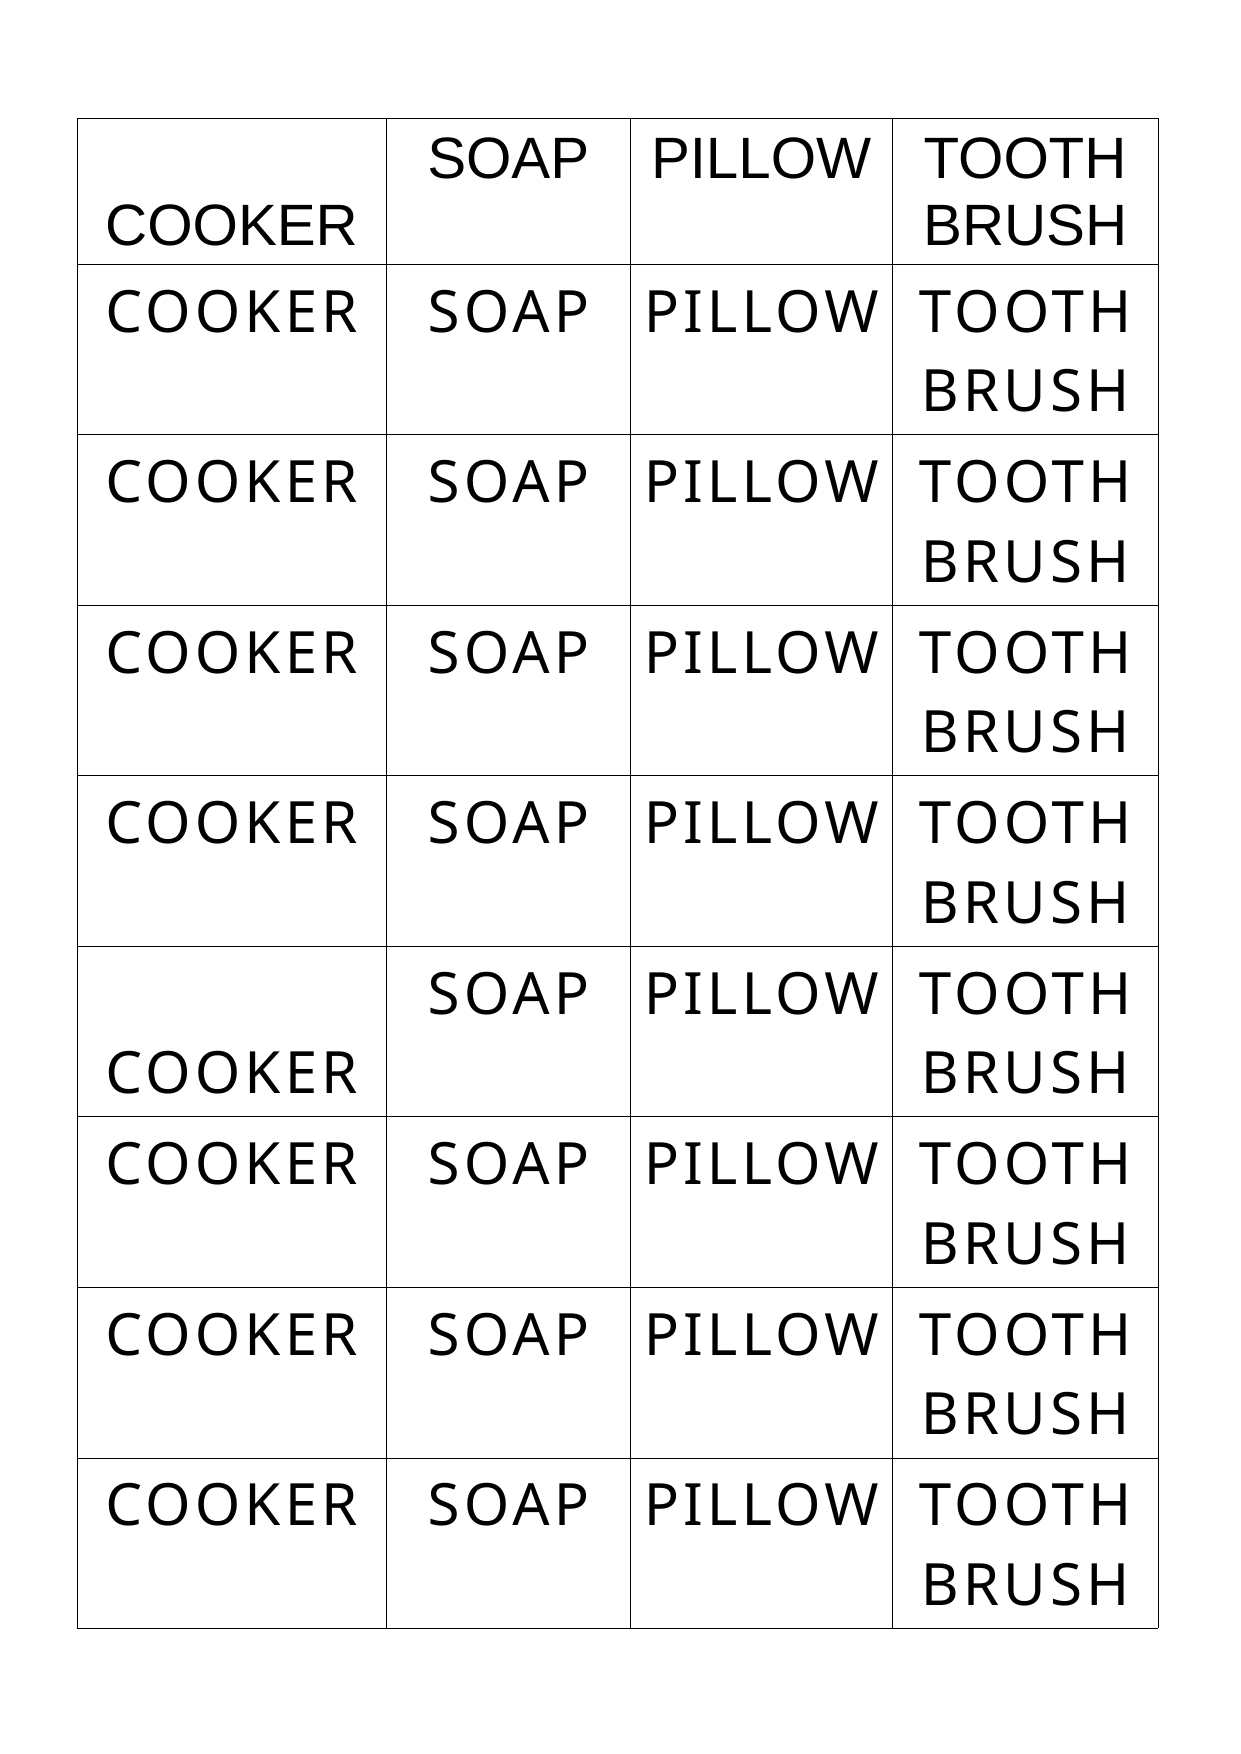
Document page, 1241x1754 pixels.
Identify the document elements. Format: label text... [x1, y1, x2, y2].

table_cell SOAP [387, 435, 630, 605]
table_cell PILLOW [631, 435, 892, 605]
table_cell PILLOW [631, 606, 892, 775]
table_cell TOOTHBRUSH [893, 1117, 1158, 1287]
table_header COOKER [78, 119, 386, 264]
table_cell PILLOW [631, 265, 892, 434]
table_cell COOKER [78, 1459, 386, 1628]
table_cell TOOTHBRUSH [893, 776, 1158, 946]
table_cell SOAP [387, 947, 630, 1116]
table_cell COOKER [78, 265, 386, 434]
table_cell COOKER [78, 1117, 386, 1287]
table_header PILLOW [631, 119, 892, 264]
table_cell PILLOW [631, 1288, 892, 1457]
table_cell SOAP [387, 265, 630, 434]
table_cell SOAP [387, 1459, 630, 1628]
table_cell TOOTHBRUSH [893, 265, 1158, 434]
table_cell COOKER [78, 1288, 386, 1457]
table_cell PILLOW [631, 947, 892, 1116]
table_cell COOKER [78, 435, 386, 605]
table_cell TOOTHBRUSH [893, 947, 1158, 1116]
table_cell SOAP [387, 1288, 630, 1457]
table_cell SOAP [387, 776, 630, 946]
table_cell TOOTHBRUSH [893, 606, 1158, 775]
table_cell PILLOW [631, 1117, 892, 1287]
table_header TOOTH BRUSH [893, 119, 1158, 264]
table_cell TOOTHBRUSH [893, 435, 1158, 605]
table_cell PILLOW [631, 776, 892, 946]
table_cell PILLOW [631, 1459, 892, 1628]
table_cell TOOTHBRUSH [893, 1459, 1158, 1628]
table_cell SOAP [387, 606, 630, 775]
table_cell COOKER [78, 947, 386, 1116]
table_header SOAP [387, 119, 630, 264]
table_cell SOAP [387, 1117, 630, 1287]
table_cell COOKER [78, 606, 386, 775]
table_cell COOKER [78, 776, 386, 946]
table_cell TOOTHBRUSH [893, 1288, 1158, 1457]
